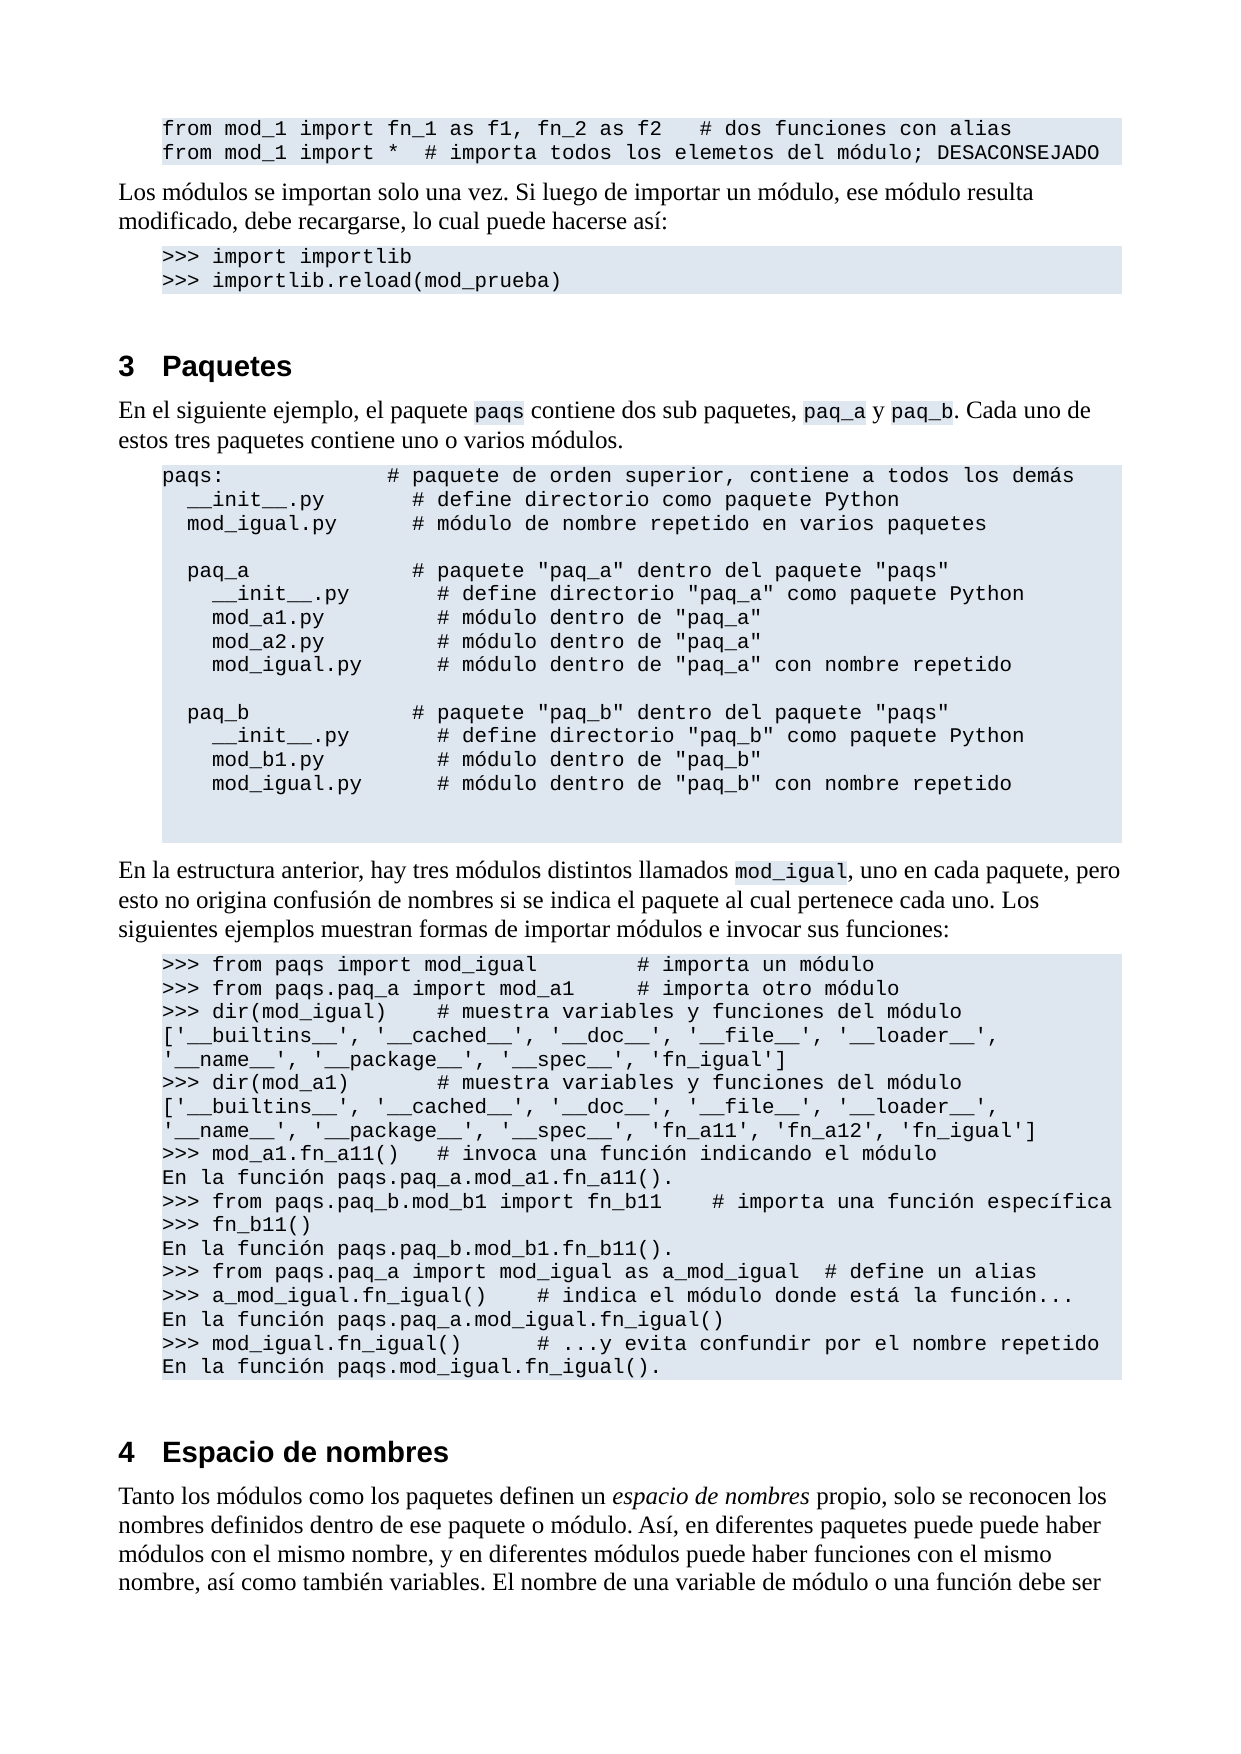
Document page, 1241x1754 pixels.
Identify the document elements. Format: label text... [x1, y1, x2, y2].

text paq_a # paquete "paq_a" dentro del paquete "paqs" [162, 560, 1122, 583]
text >>> fn_b11() [162, 1214, 1122, 1238]
text >>> importlib.reload(mod_prueba) [162, 270, 1122, 294]
text >>> from paqs.paq_b.mod_b1 import fn_b11 # importa una función específica [162, 1191, 1122, 1214]
text >>> import importlib [162, 246, 1122, 270]
text mod_igual.py # módulo dentro de "paq_a" con nombre repetido [162, 654, 1122, 678]
text >>> from paqs.paq_a import mod_a1 # importa otro módulo [162, 978, 1122, 1001]
text paq_b # paquete "paq_b" dentro del paquete "paqs" [162, 702, 1122, 725]
text >>> mod_a1.fn_a11() # invoca una función indicando el módulo [162, 1143, 1122, 1167]
text En la estructura anterior, hay tres módulos distintos llamados mod_igual, uno en cada paquete, pero esto no origina confusión de nombres si se indica el paquete al cual pertenece cada uno. Los siguientes ejemplos muestran formas de importar módulos e invocar sus funciones: [118, 855, 1122, 942]
text >>> dir(mod_a1) # muestra variables y funciones del módulo [162, 1072, 1122, 1096]
text ['__builtins__', '__cached__', '__doc__', '__file__', '__loader__', '__name__', '__package__', '__spec__', 'fn_igual'] [162, 1025, 1122, 1072]
text mod_igual.py # módulo dentro de "paq_b" con nombre repetido [162, 773, 1122, 796]
text mod_igual.py # módulo de nombre repetido en varios paquetes [162, 512, 1122, 536]
text En la función paqs.paq_b.mod_b1.fn_b11(). [162, 1238, 1122, 1262]
text Los módulos se importan solo una vez. Si luego de importar un módulo, ese módulo resulta modificado, debe recargarse, lo cual puede hacerse así: [118, 177, 1122, 235]
text from mod_1 import fn_1 as f1, fn_2 as f2 # dos funciones con alias from mod_1 import * # importa todos los elemetos del módulo; DESACONSEJADO [162, 118, 1122, 165]
text En la función paqs.mod_igual.fn_igual(). [162, 1356, 1122, 1380]
text __init__.py # define directorio "paq_b" como paquete Python [162, 725, 1122, 749]
text >>> a_mod_igual.fn_igual() # indica el módulo donde está la función... [162, 1285, 1122, 1309]
text __init__.py # define directorio "paq_a" como paquete Python [162, 583, 1122, 607]
text >>> from paqs import mod_igual # importa un módulo [162, 954, 1122, 978]
text >>> from paqs.paq_a import mod_igual as a_mod_igual # define un alias [162, 1262, 1122, 1285]
text mod_a1.py # módulo dentro de "paq_a" [162, 607, 1122, 631]
text mod_b1.py # módulo dentro de "paq_b" [162, 749, 1122, 773]
text En la función paqs.paq_a.mod_igual.fn_igual() [162, 1309, 1122, 1332]
text __init__.py # define directorio como paquete Python [162, 489, 1122, 512]
subtitle Paquetes [118, 349, 1122, 383]
text ['__builtins__', '__cached__', '__doc__', '__file__', '__loader__', '__name__', '__package__', '__spec__', 'fn_a11', 'fn_a12', 'fn_igual'] [162, 1096, 1122, 1143]
text mod_a2.py # módulo dentro de "paq_a" [162, 631, 1122, 654]
text paqs: # paquete de orden superior, contiene a todos los demás [162, 465, 1122, 489]
text >>> mod_igual.fn_igual() # ...y evita confundir por el nombre repetido [162, 1332, 1122, 1356]
text >>> dir(mod_igual) # muestra variables y funciones del módulo [162, 1001, 1122, 1025]
subtitle Espacio de nombres [118, 1435, 1122, 1469]
text En el siguiente ejemplo, el paquete paqs contiene dos sub paquetes, paq_a y paq_b. Cada uno de estos tres paquetes contiene uno o varios módulos. [118, 395, 1122, 453]
text Tanto los módulos como los paquetes definen un espacio de nombres propio, solo se reconocen los nombres definidos dentro de ese paquete o módulo. Así, en diferentes paquetes puede puede haber módulos con el mismo nombre, y en diferentes módulos puede haber funciones con el mismo nombre, así como también variables. El nombre de una variable de módulo o una función debe ser [118, 1481, 1122, 1596]
text En la función paqs.paq_a.mod_a1.fn_a11(). [162, 1167, 1122, 1191]
